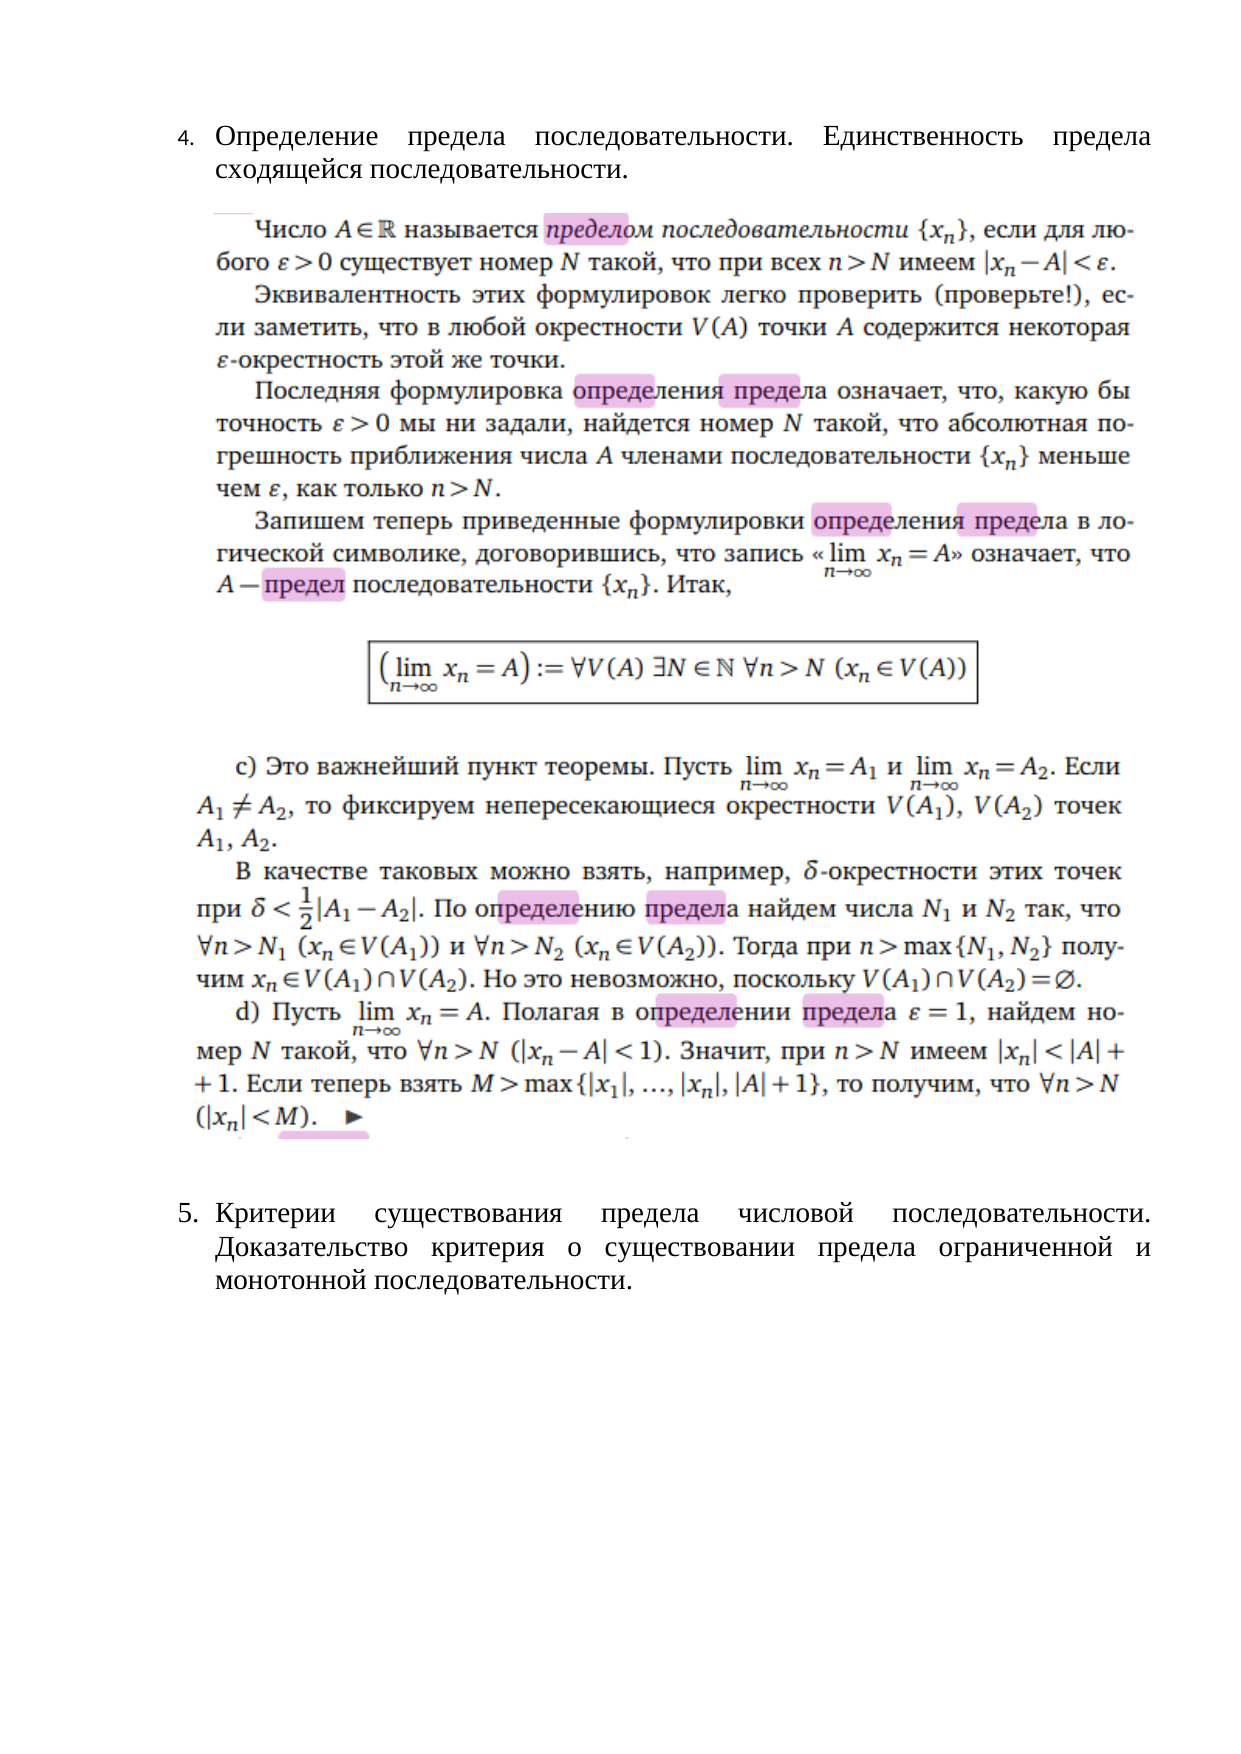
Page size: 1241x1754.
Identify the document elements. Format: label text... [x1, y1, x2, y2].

picture [177, 756, 1152, 1139]
list Определение предела последовательности. Единственность предела сходящейся последовательности. [177, 118, 1152, 185]
list Критерии существования предела числовой последовательности. Доказательство критерия о существовании предела ограниченной и монотонной последовательности. [177, 1195, 1152, 1296]
picture [177, 213, 1152, 729]
